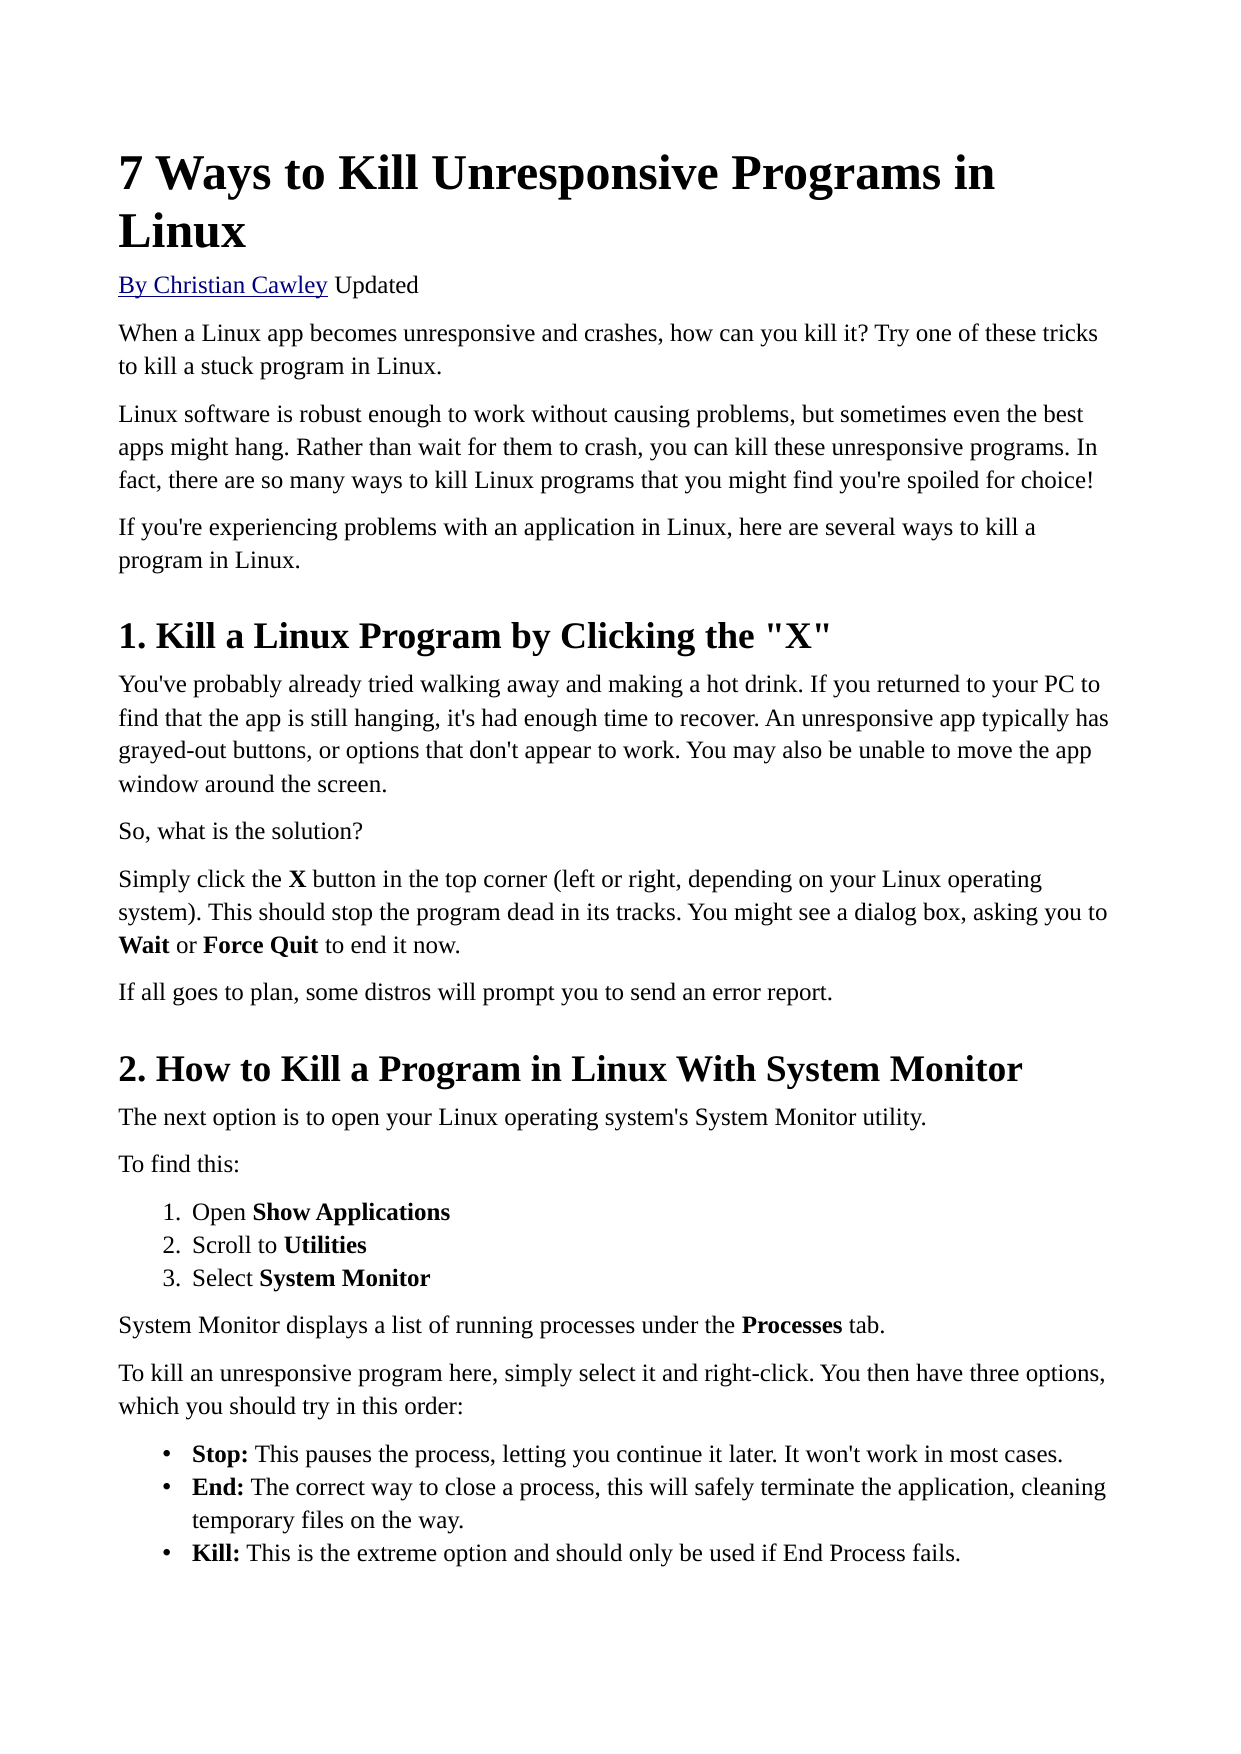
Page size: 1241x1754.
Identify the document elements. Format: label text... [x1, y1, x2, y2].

text System Monitor displays a list of running processes under the Processes tab. [118, 1310, 1122, 1339]
text So, what is the solution? [118, 816, 1122, 845]
list End: The correct way to close a process, this will safely terminate the application, cleaning temporary files on the way. [162, 1472, 1122, 1533]
list Open Show Applications [162, 1197, 1122, 1226]
text The next option is to open your Linux operating system's System Monitor utility. [118, 1102, 1122, 1130]
text When a Linux app becomes unresponsive and crashes, how can you kill it? Try one of these tricks to kill a stuck program in Linux. [118, 318, 1122, 380]
text If you're experiencing problems with an application in Linux, here are several ways to kill a program in Linux. [118, 512, 1122, 574]
subtitle 2. How to Kill a Program in Linux With System Monitor [118, 1046, 1122, 1089]
text You've probably already tried walking away and making a hot drink. If you returned to your PC to find that the app is still hanging, it's had enough time to recover. An unresponsive app typically has grayed-out buttons, or options that don't appear to work. You may also be unable to move the app window around the screen. [118, 669, 1122, 797]
list Select System Monitor [162, 1263, 1122, 1292]
text If all goes to plan, some distros will prompt you to send an error report. [118, 977, 1122, 1006]
text To find this: [118, 1149, 1122, 1178]
list Scroll to Utilities [162, 1230, 1122, 1258]
list Kill: This is the extreme option and should only be used if End Process fails. [162, 1538, 1122, 1566]
subtitle 7 Ways to Kill Unresponsive Programs in Linux [118, 143, 1122, 258]
text By Christian Cawley Updated [118, 271, 1122, 299]
list Stop: This pauses the process, letting you continue it later. It won't work in most cases. [162, 1439, 1122, 1467]
subtitle 1. Kill a Linux Program by Clicking the "X" [118, 614, 1122, 657]
text Linux software is robust enough to work without causing problems, but sometimes even the best apps might hang. Rather than wait for them to crash, you can kill these unresponsive programs. In fact, there are so many ways to kill Linux programs that you might find you're spoiled for choice! [118, 399, 1122, 494]
text Simply click the X button in the top corner (left or right, depending on your Linux operating system). This should stop the program dead in its tracks. You might see a dialog box, asking you to Wait or Force Quit to end it now. [118, 864, 1122, 959]
text To kill an unresponsive program here, simply select it and right-click. You then have three options, which you should try in this order: [118, 1358, 1122, 1420]
